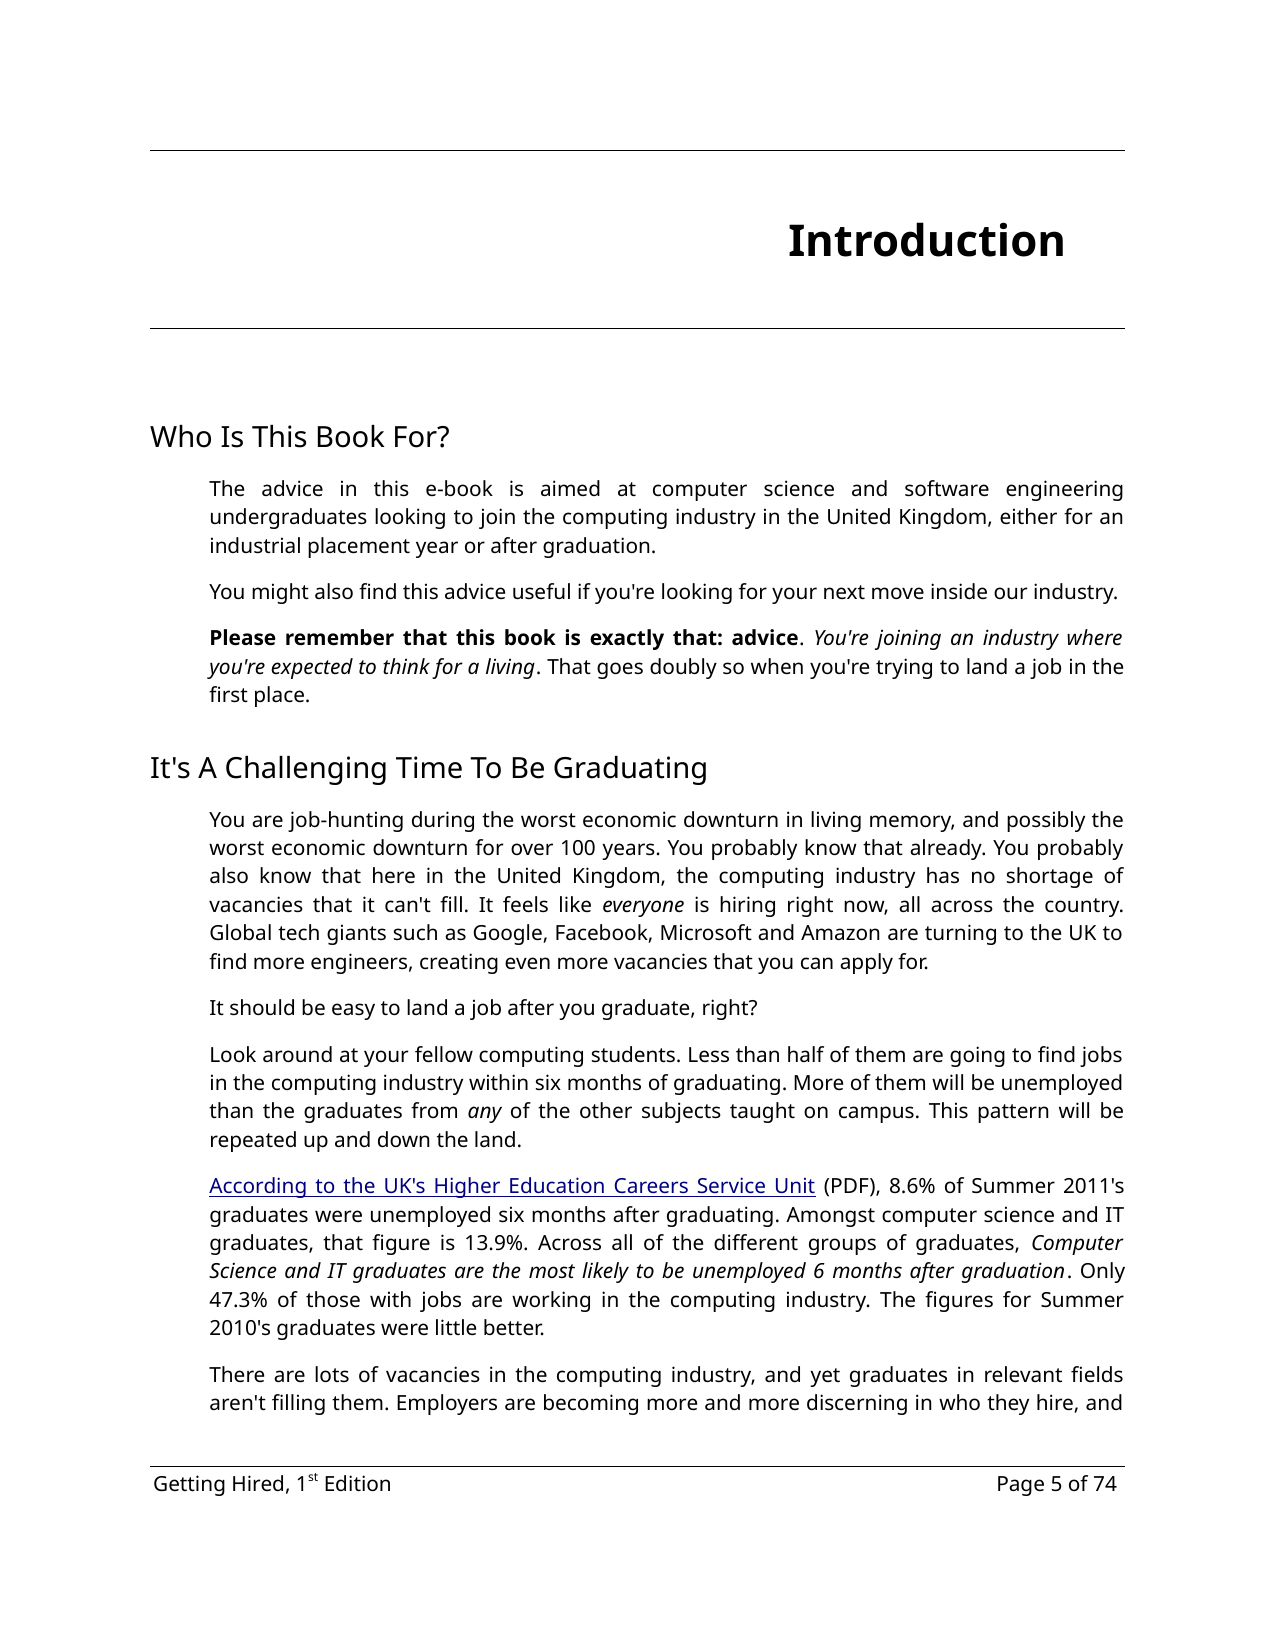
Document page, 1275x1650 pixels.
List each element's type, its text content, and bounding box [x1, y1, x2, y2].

text You might also find this advice useful if you're looking for your next move inside our industry. [209, 577, 1125, 606]
text According to the UK's Higher Education Careers Service Unit (PDF), 8.6% of Summer 2011's graduates were unemployed six months after graduating. Amongst computer science and IT graduates, that figure is 13.9%. Across all of the different groups of graduates, Computer Science and IT graduates are the most likely to be unemployed 6 months after graduation. Only 47.3% of those with jobs are working in the computing industry. The figures for Summer 2010's graduates were little better. [209, 1171, 1125, 1342]
text You are job-hunting during the worst economic downturn in living memory, and possibly the worst economic downturn for over 100 years. You probably know that already. You probably also know that here in the United Kingdom, the computing industry has no shortage of vacancies that it can't fill. It feels like everyone is hiring right now, all across the country. Global tech giants such as Google, Facebook, Microsoft and Amazon are turning to the UK to find more engineers, creating even more vacancies that you can apply for. [209, 805, 1125, 975]
subtitle Who Is This Book For? [150, 416, 1125, 456]
subtitle Introduction [150, 151, 1125, 328]
text Please remember that this book is exactly that: advice. You're joining an industry where you're expected to think for a living. That goes doubly so when you're trying to land a job in the first place. [209, 623, 1125, 709]
subtitle It's A Challenging Time To Be Graduating [150, 747, 1125, 787]
text There are lots of vacancies in the computing industry, and yet graduates in relevant fields aren't filling them. Employers are becoming more and more discerning in who they hire, and [209, 1360, 1125, 1417]
text The advice in this e-book is aimed at computer science and software engineering undergraduates looking to join the computing industry in the United Kingdom, either for an industrial placement year or after graduation. [209, 474, 1125, 559]
text It should be easy to land a job after you graduate, right? [209, 993, 1125, 1022]
text Look around at your fellow computing students. Less than half of them are going to find jobs in the computing industry within six months of graduating. More of them will be unemployed than the graduates from any of the other subjects taught on campus. This pattern will be repeated up and down the land. [209, 1040, 1125, 1153]
